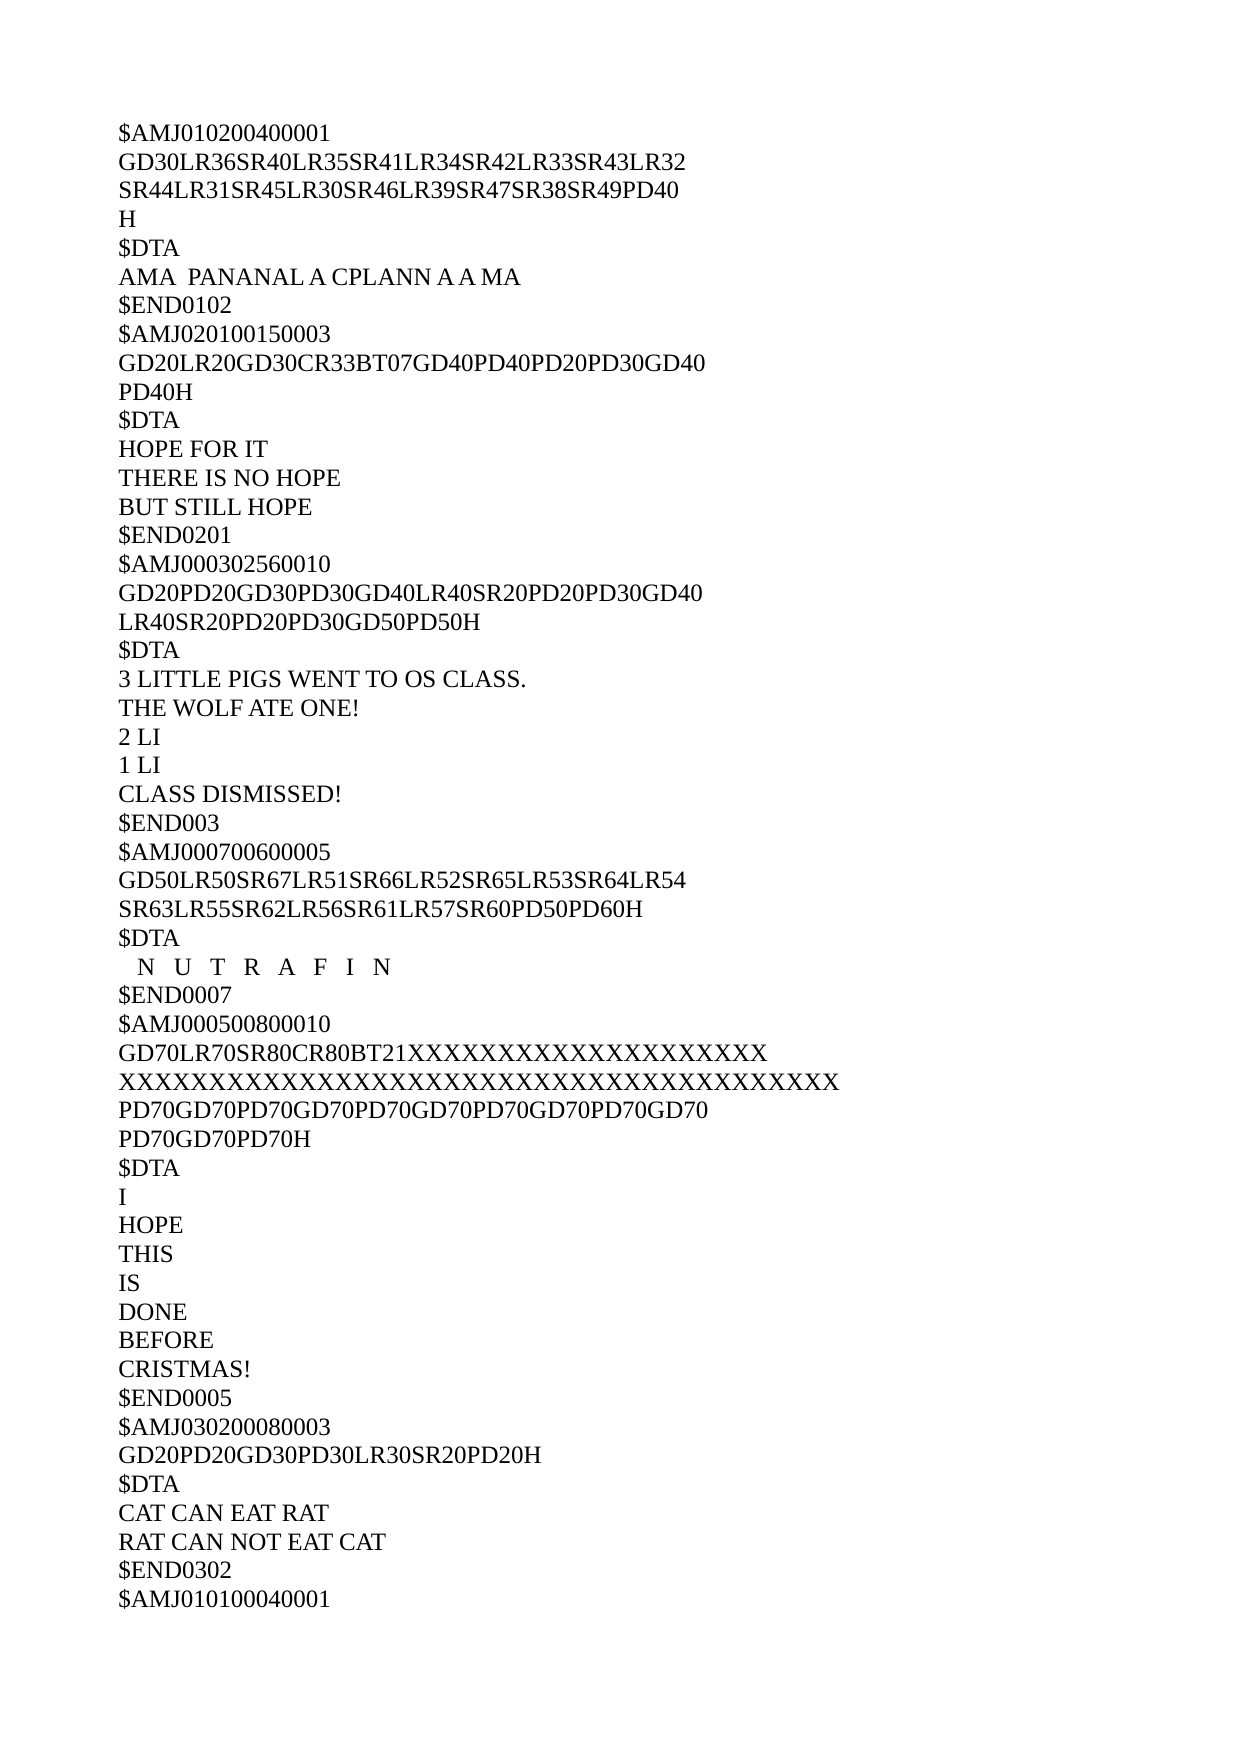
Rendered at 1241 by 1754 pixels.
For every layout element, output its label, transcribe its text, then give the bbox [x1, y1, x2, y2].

text N U T R A F I N [118, 952, 1122, 981]
text SR44LR31SR45LR30SR46LR39SR47SR38SR49PD40 [118, 176, 1122, 204]
text $AMJ000302560010 [118, 549, 1122, 578]
text $END0007 [118, 981, 1122, 1009]
text BEFORE [118, 1326, 1122, 1354]
text $AMJ000700600005 [118, 837, 1122, 866]
text $DTA [118, 406, 1122, 434]
text $AMJ030200080003 [118, 1412, 1122, 1441]
text DONE [118, 1297, 1122, 1326]
text GD20PD20GD30PD30LR30SR20PD20H [118, 1441, 1122, 1469]
text CLASS DISMISSED! [118, 779, 1122, 808]
text $END0102 [118, 291, 1122, 319]
text 1 LI [118, 751, 1122, 779]
text $AMJ000500800010 [118, 1009, 1122, 1038]
text GD70LR70SR80CR80BT21XXXXXXXXXXXXXXXXXXXX [118, 1038, 1122, 1067]
text 3 LITTLE PIGS WENT TO OS CLASS. [118, 664, 1122, 693]
text THIS [118, 1239, 1122, 1268]
text $END0302 [118, 1556, 1122, 1584]
text CAT CAN EAT RAT [118, 1498, 1122, 1527]
text HOPE FOR IT [118, 434, 1122, 463]
text AMA PANANAL A CPLANN A A MA [118, 262, 1122, 291]
text GD20LR20GD30CR33BT07GD40PD40PD20PD30GD40 [118, 348, 1122, 377]
text $AMJ010100040001 [118, 1584, 1122, 1613]
text H [118, 204, 1122, 233]
text $END0005 [118, 1383, 1122, 1412]
text I [118, 1182, 1122, 1211]
text IS [118, 1268, 1122, 1297]
text $AMJ010200400001 [118, 118, 1122, 147]
text GD50LR50SR67LR51SR66LR52SR65LR53SR64LR54 [118, 866, 1122, 894]
text THE WOLF ATE ONE! [118, 693, 1122, 722]
text $AMJ020100150003 [118, 319, 1122, 348]
text XXXXXXXXXXXXXXXXXXXXXXXXXXXXXXXXXXXXXXXX [118, 1067, 1122, 1096]
text CRISTMAS! [118, 1354, 1122, 1383]
text $DTA [118, 636, 1122, 664]
text $DTA [118, 923, 1122, 952]
text PD40H [118, 377, 1122, 406]
text THERE IS NO HOPE [118, 463, 1122, 492]
text GD20PD20GD30PD30GD40LR40SR20PD20PD30GD40 [118, 578, 1122, 607]
text HOPE [118, 1211, 1122, 1239]
text PD70GD70PD70H [118, 1124, 1122, 1153]
text $DTA [118, 233, 1122, 262]
text LR40SR20PD20PD30GD50PD50H [118, 607, 1122, 636]
text BUT STILL HOPE [118, 492, 1122, 521]
text $DTA [118, 1469, 1122, 1498]
text PD70GD70PD70GD70PD70GD70PD70GD70PD70GD70 [118, 1096, 1122, 1124]
text $END003 [118, 808, 1122, 837]
text GD30LR36SR40LR35SR41LR34SR42LR33SR43LR32 [118, 147, 1122, 176]
text SR63LR55SR62LR56SR61LR57SR60PD50PD60H [118, 894, 1122, 923]
text RAT CAN NOT EAT CAT [118, 1527, 1122, 1556]
text 2 LI [118, 722, 1122, 751]
text $END0201 [118, 521, 1122, 549]
text $DTA [118, 1153, 1122, 1182]
